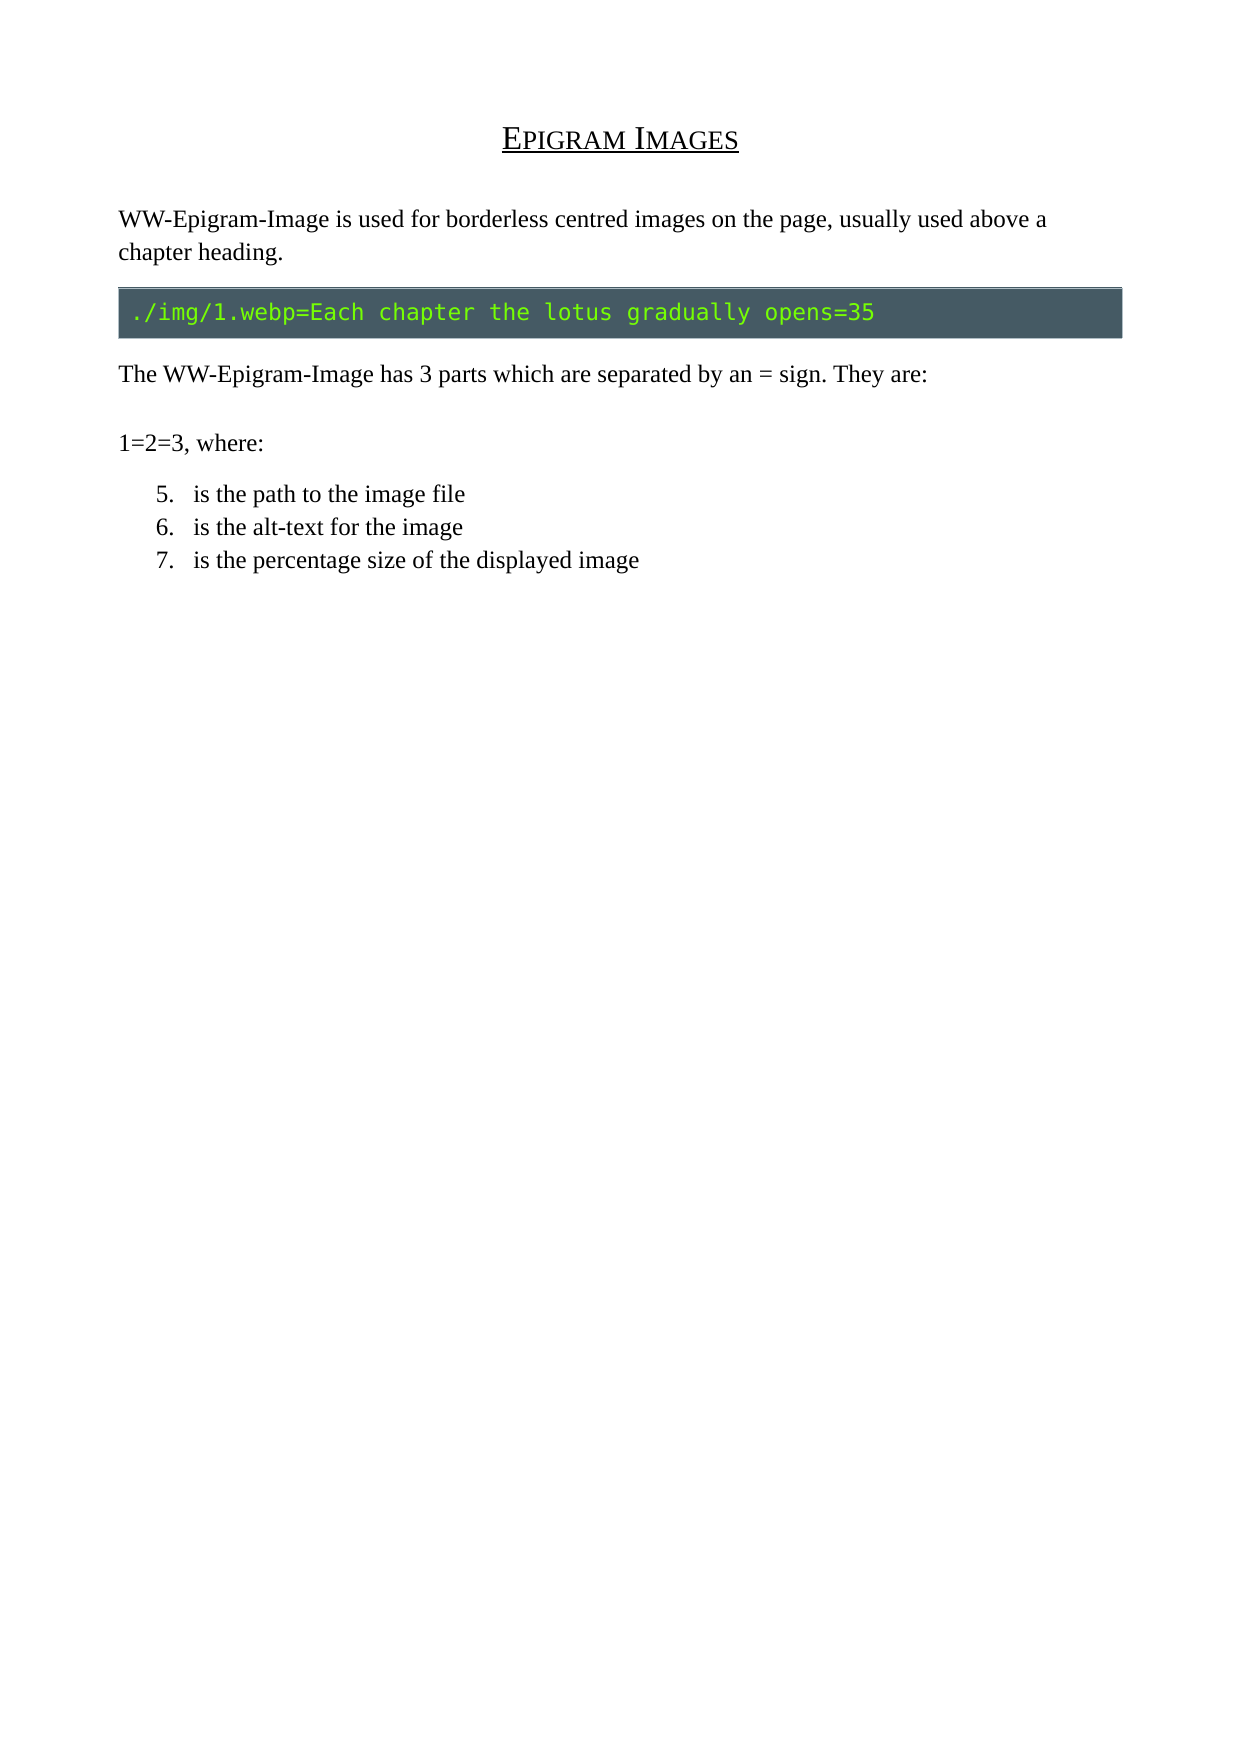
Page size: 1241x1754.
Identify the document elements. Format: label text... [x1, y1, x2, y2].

text The WW-Epigram-Image has 3 parts which are separated by an = sign. They are: [118, 359, 1122, 388]
list is the path to the image file [156, 479, 1122, 507]
list is the percentage size of the displayed image [156, 545, 1122, 573]
text 1=2=3, where: [118, 428, 1122, 457]
text ./img/1.webp=Each chapter the lotus gradually opens=35 [119, 289, 1122, 338]
list is the alt-text for the image [156, 512, 1122, 540]
subtitle Epigram Images [118, 118, 1122, 156]
text WW-Epigram-Image is used for borderless centred images on the page, usually used above a chapter heading. [118, 204, 1122, 265]
